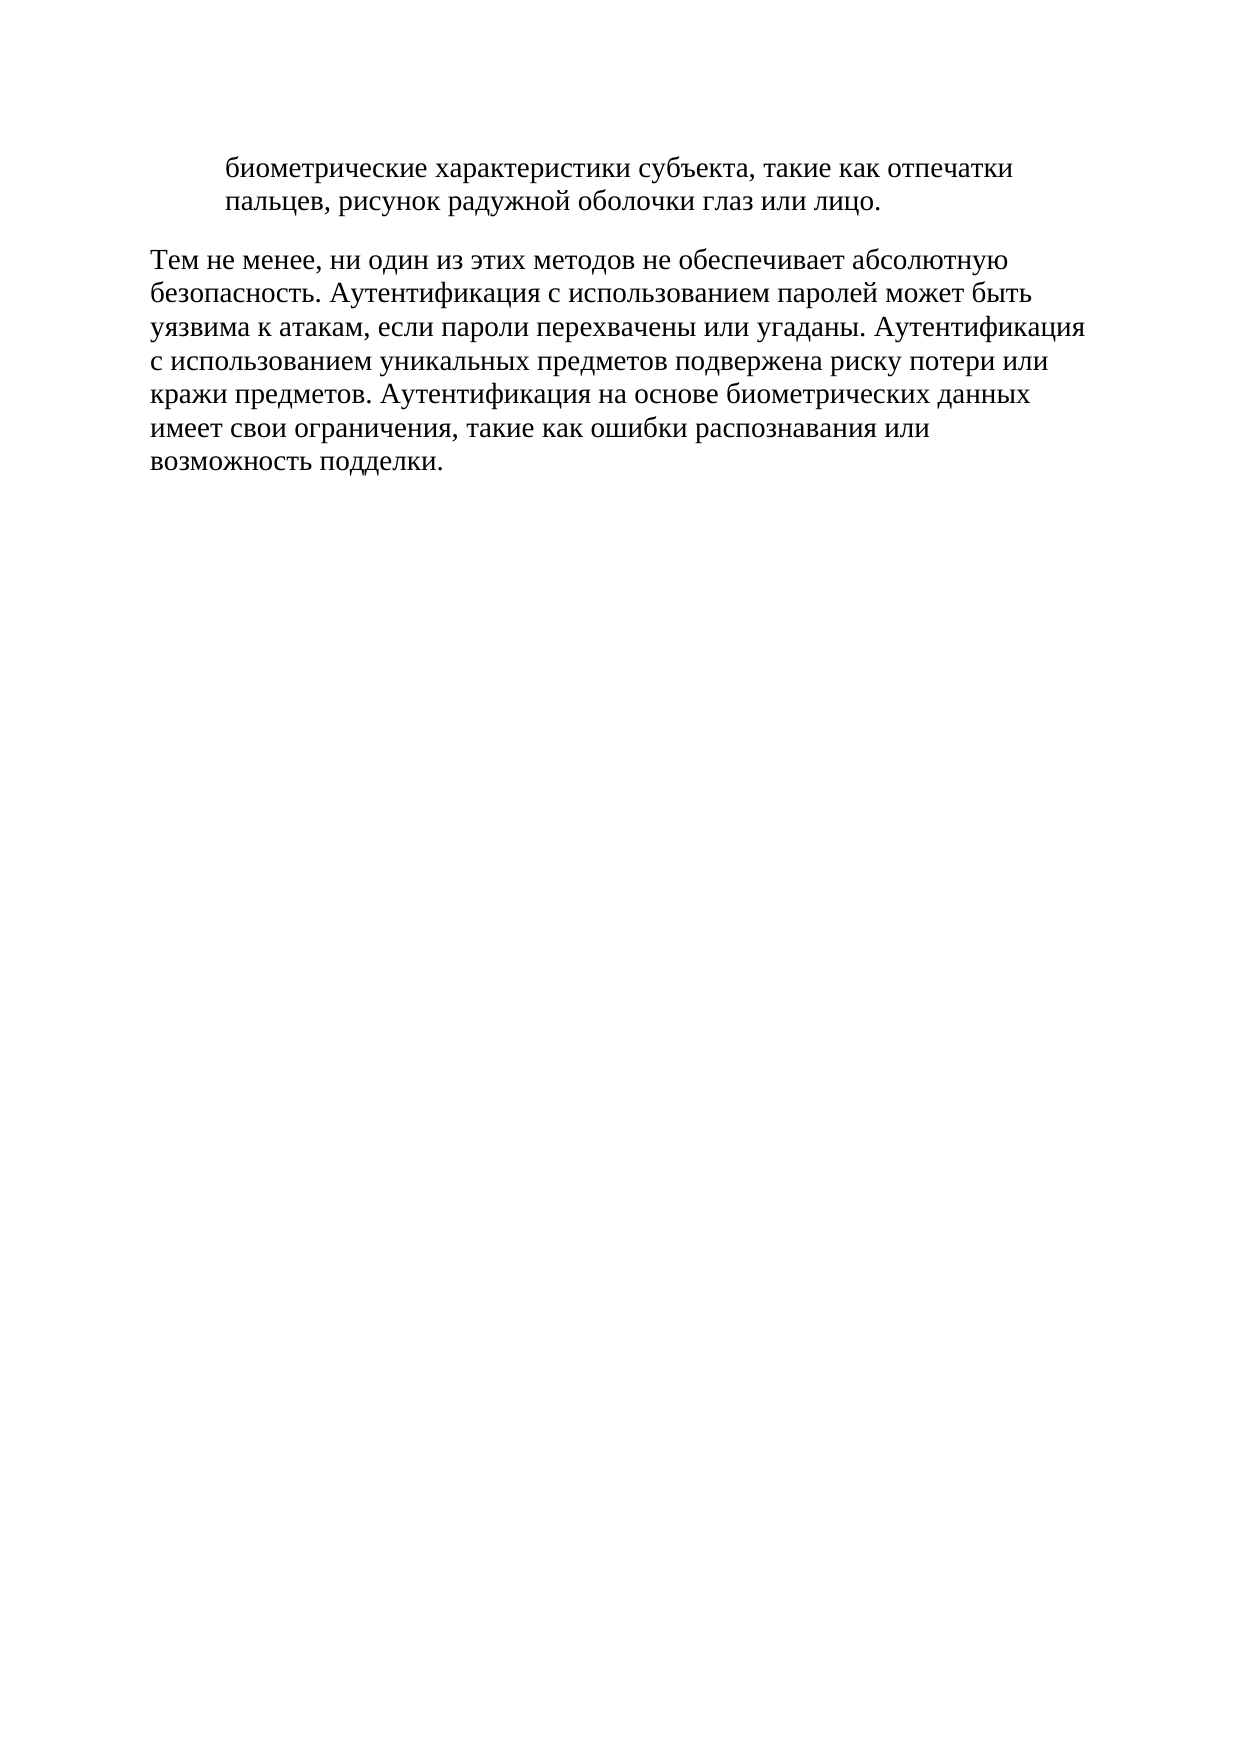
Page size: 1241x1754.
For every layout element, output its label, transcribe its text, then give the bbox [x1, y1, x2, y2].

list биометрические характеристики субъекта, такие как отпечатки пальцев, рисунок радужной оболочки глаз или лицо. [187, 150, 1090, 217]
text Тем не менее, ни один из этих методов не обеспечивает абсолютную безопасность. Аутентификация с использованием паролей может быть уязвима к атакам, если пароли перехвачены или угаданы. Аутентификация с использованием уникальных предметов подвержена риску потери или кражи предметов. Аутентификация на основе биометрических данных имеет свои ограничения, такие как ошибки распознавания или возможность подделки. [150, 242, 1090, 477]
